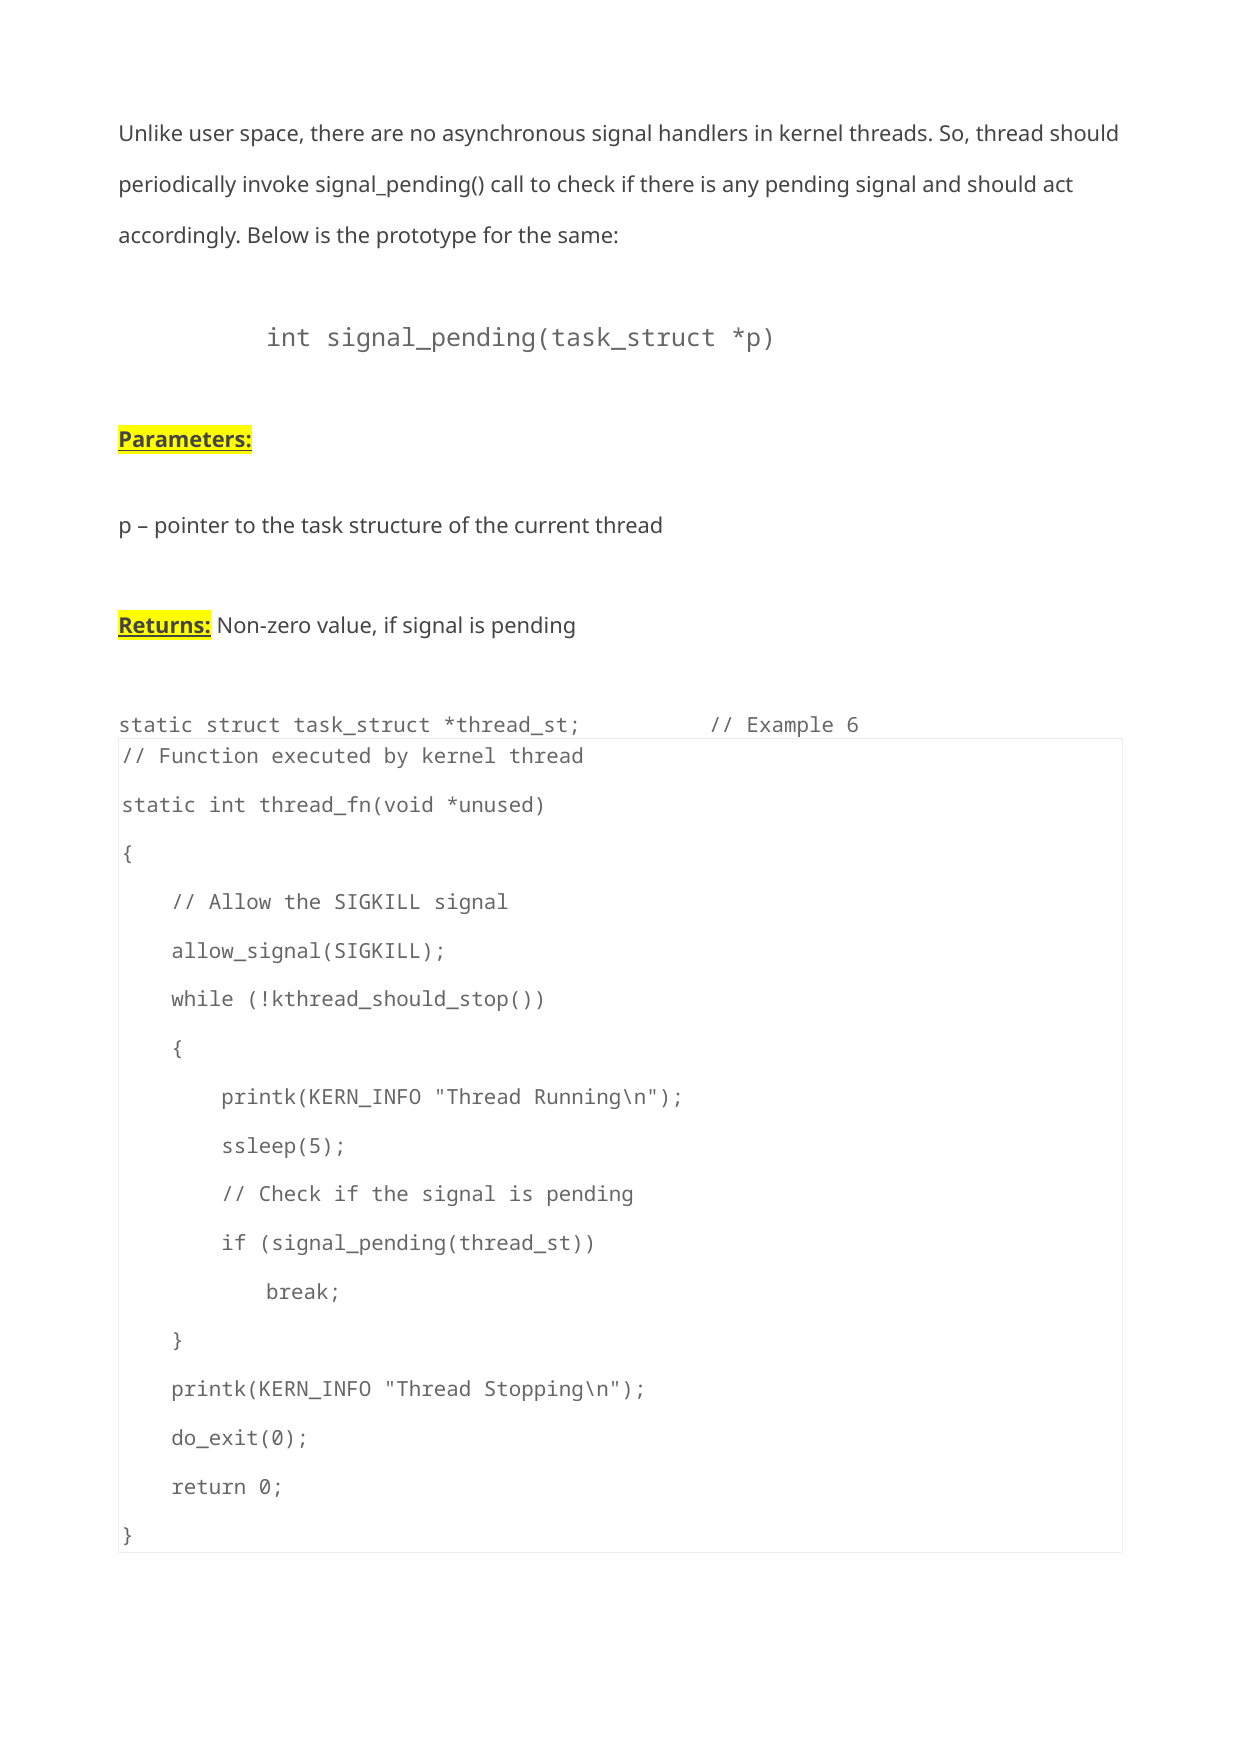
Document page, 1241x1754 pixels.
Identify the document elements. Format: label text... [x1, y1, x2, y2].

text static struct task_struct *thread_st; // Example 6 [118, 710, 1122, 738]
text allow_signal(SIGKILL); [119, 933, 1122, 964]
text int signal_pending(task_struct *p) [118, 320, 1122, 354]
text if (signal_pending(thread_st)) [119, 1225, 1122, 1257]
text static int thread_fn(void *unused) [119, 787, 1122, 818]
text while (!kthread_should_stop()) [119, 981, 1122, 1013]
text printk(KERN_INFO "Thread Running\n"); [119, 1079, 1122, 1111]
text Unlike user space, there are no asynchronous signal handlers in kernel threads. So, thread should periodically invoke signal_pending() call to check if there is any pending signal and should act accordingly. Below is the prototype for the same: [118, 118, 1122, 250]
text return 0; [119, 1469, 1122, 1500]
text // Check if the signal is pending [119, 1176, 1122, 1208]
text p – pointer to the task structure of the current thread [118, 475, 1122, 540]
text } [119, 1517, 1122, 1552]
text { [119, 1030, 1122, 1062]
text { [119, 835, 1122, 867]
text Parameters: [118, 424, 1122, 454]
text // Allow the SIGKILL signal [119, 884, 1122, 916]
text // Function executed by kernel thread [119, 739, 1122, 770]
text } [119, 1322, 1122, 1354]
text ssleep(5); [119, 1128, 1122, 1159]
text printk(KERN_INFO "Thread Stopping\n"); [119, 1371, 1122, 1403]
text do_exit(0); [119, 1420, 1122, 1452]
text break; [119, 1274, 1122, 1305]
text Returns: Non-zero value, if signal is pending [118, 610, 1122, 640]
